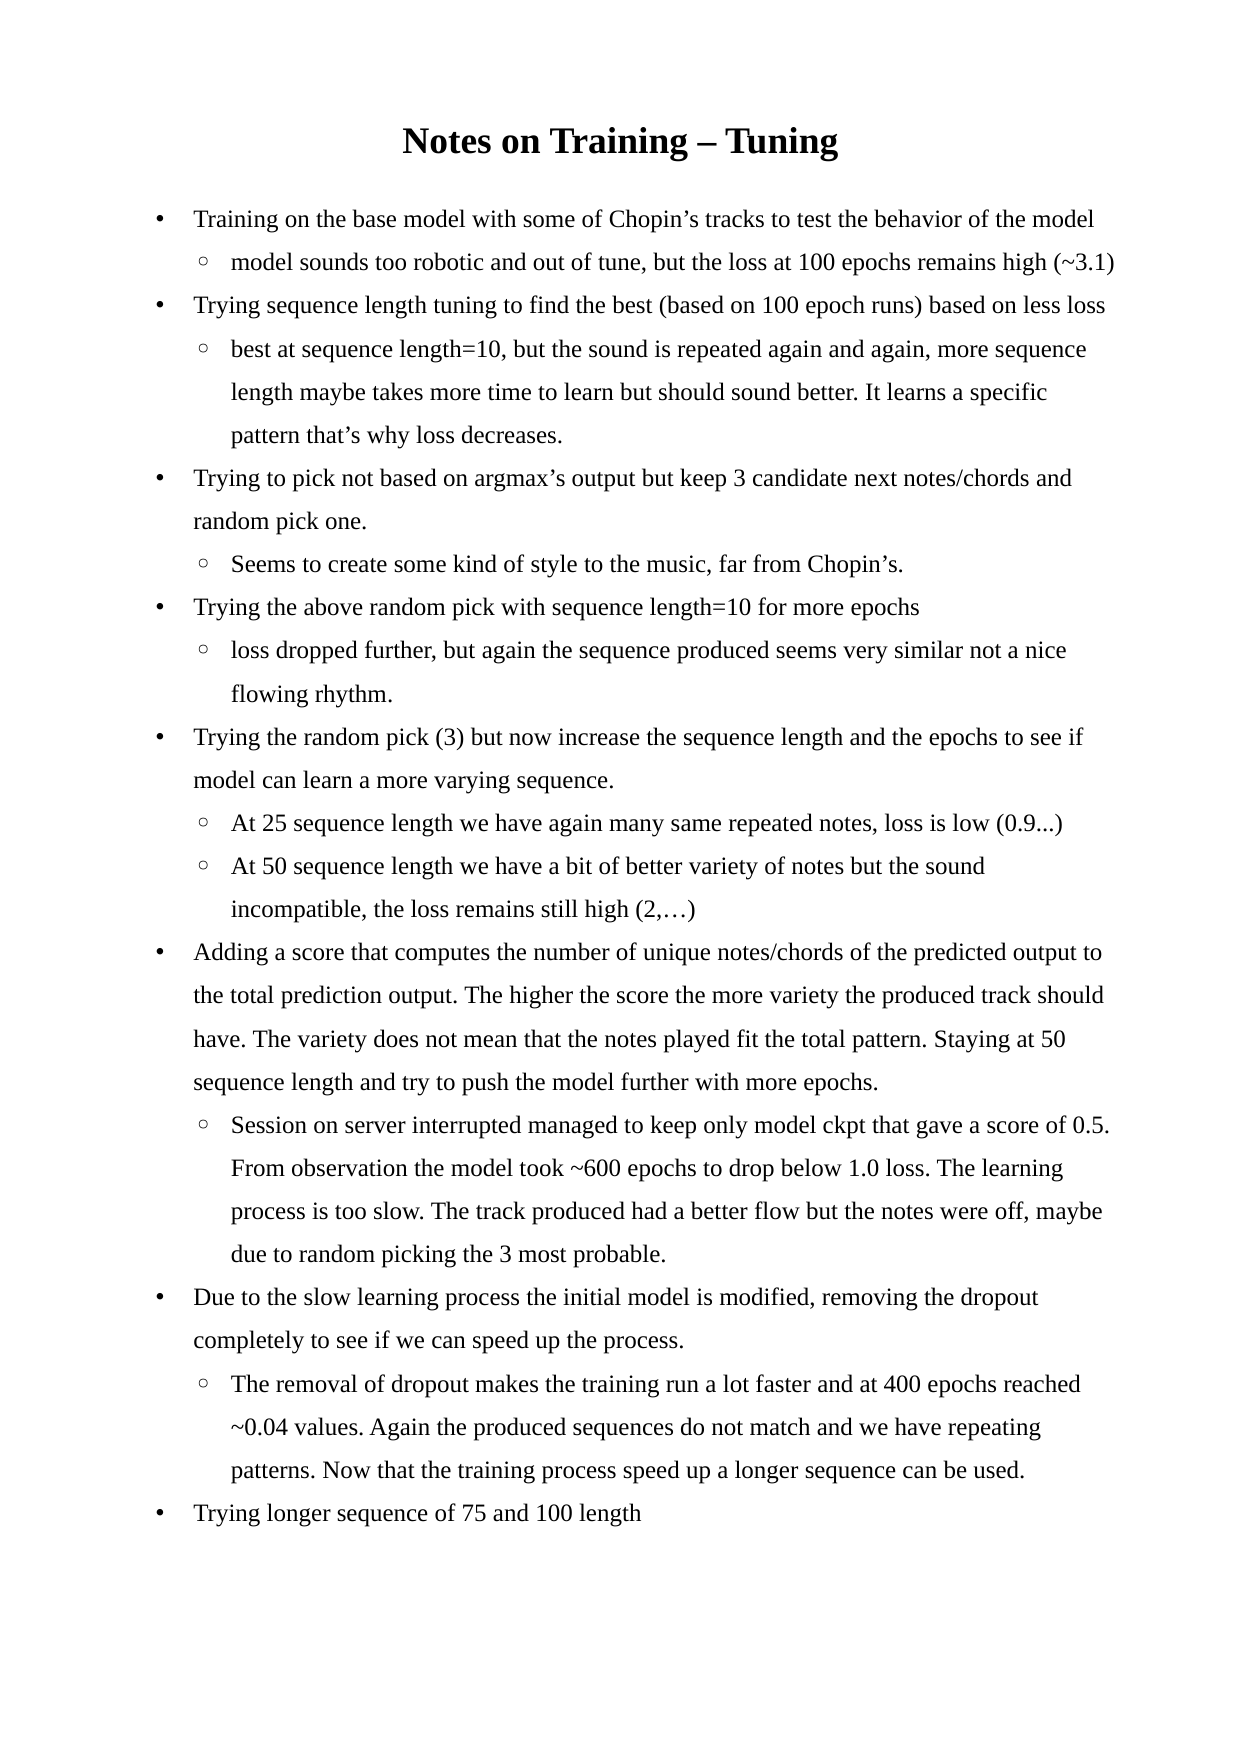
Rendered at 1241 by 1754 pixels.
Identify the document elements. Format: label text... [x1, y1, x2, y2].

list Training on the base model with some of Chopin’s tracks to test the behavior of the model [156, 204, 1122, 233]
list Session on server interrupted managed to keep only model ckpt that gave a score of 0.5. From observation the model took ~600 epochs to drop below 1.0 loss. The learning process is too slow. The track produced had a better flow but the notes were off, maybe due to random picking the 3 most probable. [193, 1110, 1122, 1268]
list At 25 sequence length we have again many same repeated notes, loss is low (0.9...) [193, 808, 1122, 837]
list Trying longer sequence of 75 and 100 length [156, 1498, 1122, 1527]
list model sounds too robotic and out of tune, but the loss at 100 epochs remains high (~3.1) [193, 247, 1122, 276]
list loss dropped further, but again the sequence produced seems very similar not a nice flowing rhythm. [193, 636, 1122, 707]
list Trying to pick not based on argmax’s output but keep 3 candidate next notes/chords and random pick one. [156, 463, 1122, 535]
list best at sequence length=10, but the sound is repeated again and again, more sequence length maybe takes more time to learn but should sound better. It learns a specific pattern that’s why loss decreases. [193, 334, 1122, 449]
list At 50 sequence length we have a bit of better variety of notes but the sound incompatible, the loss remains still high (2,…) [193, 851, 1122, 923]
text Notes on Training – Tuning [118, 118, 1122, 161]
list Trying sequence length tuning to find the best (based on 100 epoch runs) based on less loss [156, 291, 1122, 319]
list Adding a score that computes the number of unique notes/chords of the predicted output to the total prediction output. The higher the score the more variety the produced track should have. The variety does not mean that the notes played fit the total pattern. Staying at 50 sequence length and try to push the model further with more epochs. [156, 937, 1122, 1096]
list Trying the random pick (3) but now increase the sequence length and the epochs to see if model can learn a more varying sequence. [156, 722, 1122, 794]
list Due to the slow learning process the initial model is modified, removing the dropout completely to see if we can speed up the process. [156, 1282, 1122, 1354]
list Seems to create some kind of style to the music, far from Chopin’s. [193, 549, 1122, 578]
list The removal of dropout makes the training run a lot faster and at 400 epochs reached ~0.04 values. Again the produced sequences do not match and we have repeating patterns. Now that the training process speed up a longer sequence can be used. [193, 1369, 1122, 1484]
list Trying the above random pick with sequence length=10 for more epochs [156, 592, 1122, 621]
